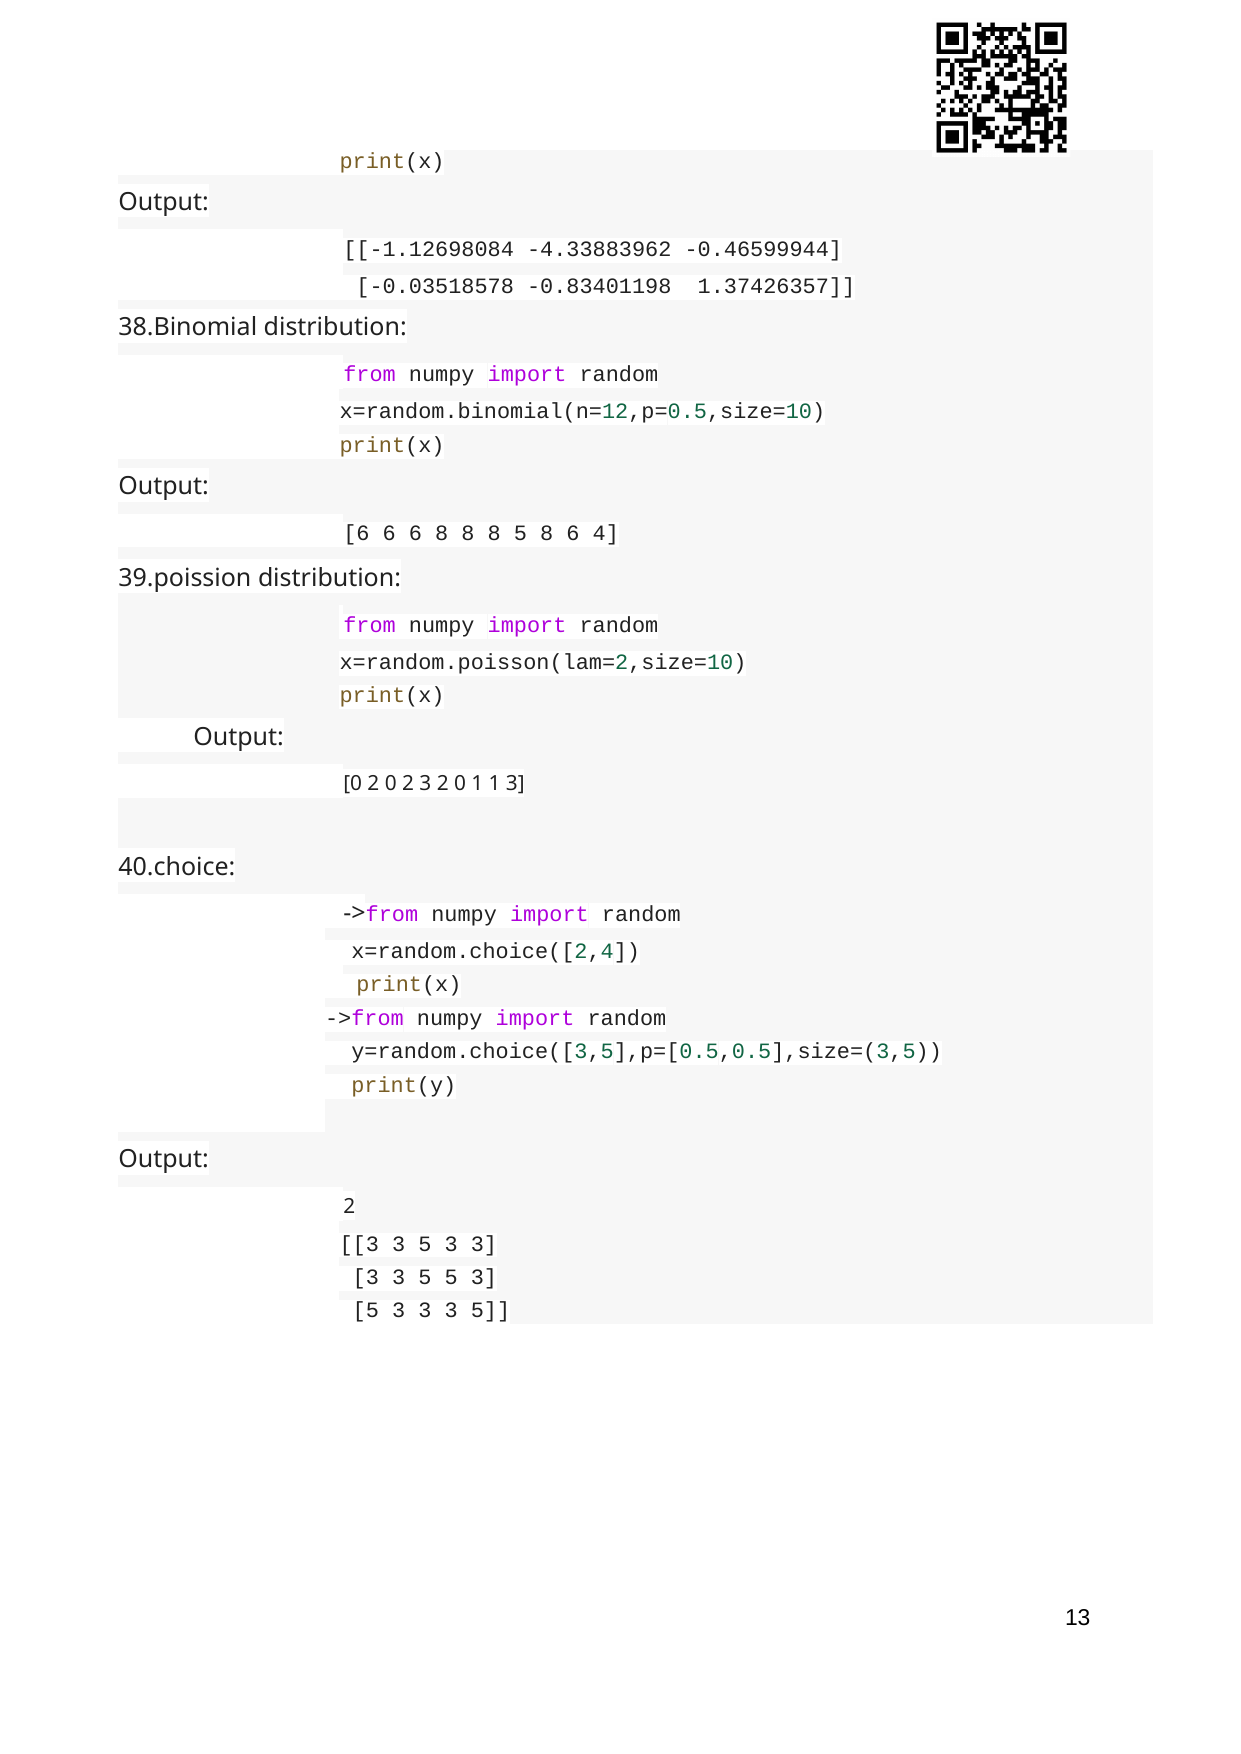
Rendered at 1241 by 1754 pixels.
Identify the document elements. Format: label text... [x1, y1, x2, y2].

text 38.Binomial distribution: [118, 309, 1153, 343]
text x=random.binomial(n=12,p=0.5,size=10) [339, 401, 1153, 425]
text [5 3 3 3 5]] [339, 1299, 1153, 1324]
text [0 2 0 2 3 2 0 1 1 3] [118, 764, 1153, 798]
text ->from numpy import random [325, 1007, 1153, 1032]
text from numpy import random [118, 605, 1153, 639]
text x=random.poisson(lam=2,size=10) [118, 651, 1153, 676]
text ->from numpy import random [118, 894, 1153, 928]
text [3 3 5 5 3] [339, 1266, 1153, 1291]
text [-0.03518578 -0.83401198 1.37426357]] [343, 275, 1153, 300]
text Output: [118, 183, 1153, 217]
text Output: [118, 718, 1153, 752]
text Output: [118, 1141, 1153, 1175]
text from numpy import random [118, 355, 1153, 389]
text 39.poission distribution: [118, 559, 1153, 593]
text x=random.choice([2,4]) [325, 940, 1153, 965]
text [6 6 6 8 8 8 5 8 6 4] [118, 513, 1153, 547]
text [[-1.12698084 -4.33883962 -0.46599944] [118, 229, 1153, 263]
text print(x) [339, 434, 1153, 459]
text print(x) [343, 974, 1153, 998]
text print(x) [118, 685, 1153, 709]
text [[3 3 5 3 3] [339, 1233, 1153, 1257]
text 2 [118, 1187, 1153, 1221]
text Output: [118, 467, 1153, 502]
text 40.choice: [118, 848, 1153, 882]
text y=random.choice([3,5],p=[0.5,0.5],size=(3,5)) [325, 1041, 1153, 1065]
text print(y) [325, 1074, 1153, 1099]
text print(x) [339, 150, 1153, 175]
